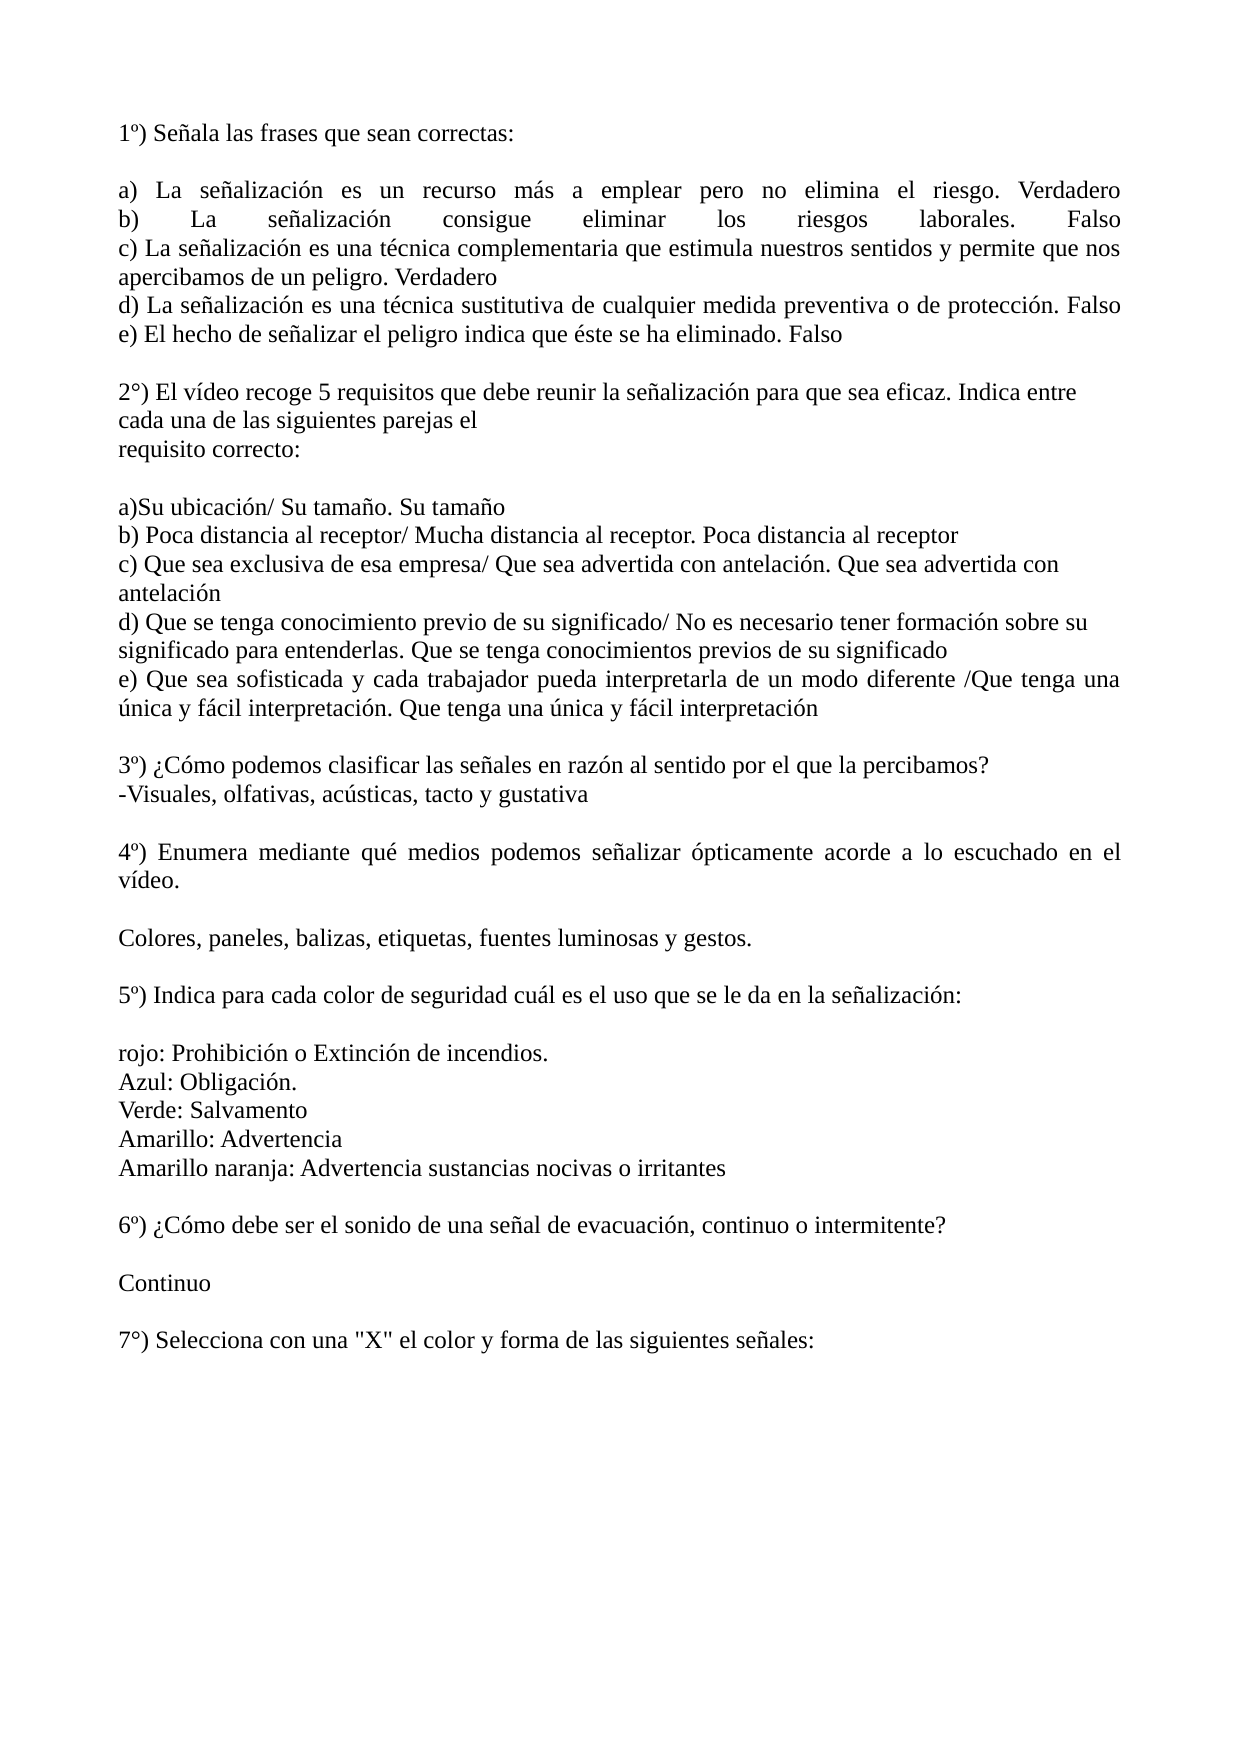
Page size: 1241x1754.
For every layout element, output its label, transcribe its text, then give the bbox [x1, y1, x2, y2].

text Colores, paneles, balizas, etiquetas, fuentes luminosas y gestos. [118, 923, 1122, 952]
text Azul: Obligación. [118, 1067, 1122, 1096]
text rojo: Prohibición o Extinción de incendios. [118, 1038, 1122, 1067]
text Verde: Salvamento [118, 1096, 1122, 1124]
text Amarillo naranja: Advertencia sustancias nocivas o irritantes [118, 1153, 1122, 1182]
text 4º) Enumera mediante qué medios podemos señalizar ópticamente acorde a lo escuchado en el vídeo. [118, 837, 1122, 894]
text d) La señalización es una técnica sustitutiva de cualquier medida preventiva o de protección. Falso e) El hecho de señalizar el peligro indica que éste se ha eliminado. Falso [118, 291, 1122, 348]
text 7°) Selecciona con una "X" el color y forma de las siguientes señales: [118, 1326, 1122, 1354]
text Amarillo: Advertencia [118, 1124, 1122, 1153]
text 3º) ¿Cómo podemos clasificar las señales en razón al sentido por el que la percibamos? [118, 751, 1122, 779]
text e) Que sea sofisticada y cada trabajador pueda interpretarla de un modo diferente /Que tenga una única y fácil interpretación. Que tenga una única y fácil interpretación [118, 664, 1122, 722]
text 6º) ¿Cómo debe ser el sonido de una señal de evacuación, continuo o intermitente? [118, 1211, 1122, 1239]
text 5º) Indica para cada color de seguridad cuál es el uso que se le da en la señalización: [118, 981, 1122, 1009]
text a) La señalización es un recurso más a emplear pero no elimina el riesgo. Verdadero b) La señalización consigue eliminar los riesgos laborales. Falso c) La señalización es una técnica complementaria que estimula nuestros sentidos y permite que nos apercibamos de un peligro. Verdadero [118, 176, 1122, 291]
text -Visuales, olfativas, acústicas, tacto y gustativa [118, 779, 1122, 808]
text Continuo [118, 1268, 1122, 1297]
text a)Su ubicación/ Su tamaño. Su tamaño b) Poca distancia al receptor/ Mucha distancia al receptor. Poca distancia al receptor c) Que sea exclusiva de esa empresa/ Que sea advertida con antelación. Que sea advertida con antelación d) Que se tenga conocimiento previo de su significado/ No es necesario tener formación sobre su significado para entenderlas. Que se tenga conocimientos previos de su significado [118, 463, 1122, 664]
text 2°) El vídeo recoge 5 requisitos que debe reunir la señalización para que sea eficaz. Indica entre cada una de las siguientes parejas el requisito correcto: [118, 377, 1122, 463]
text 1º) Señala las frases que sean correctas: [118, 118, 1122, 147]
